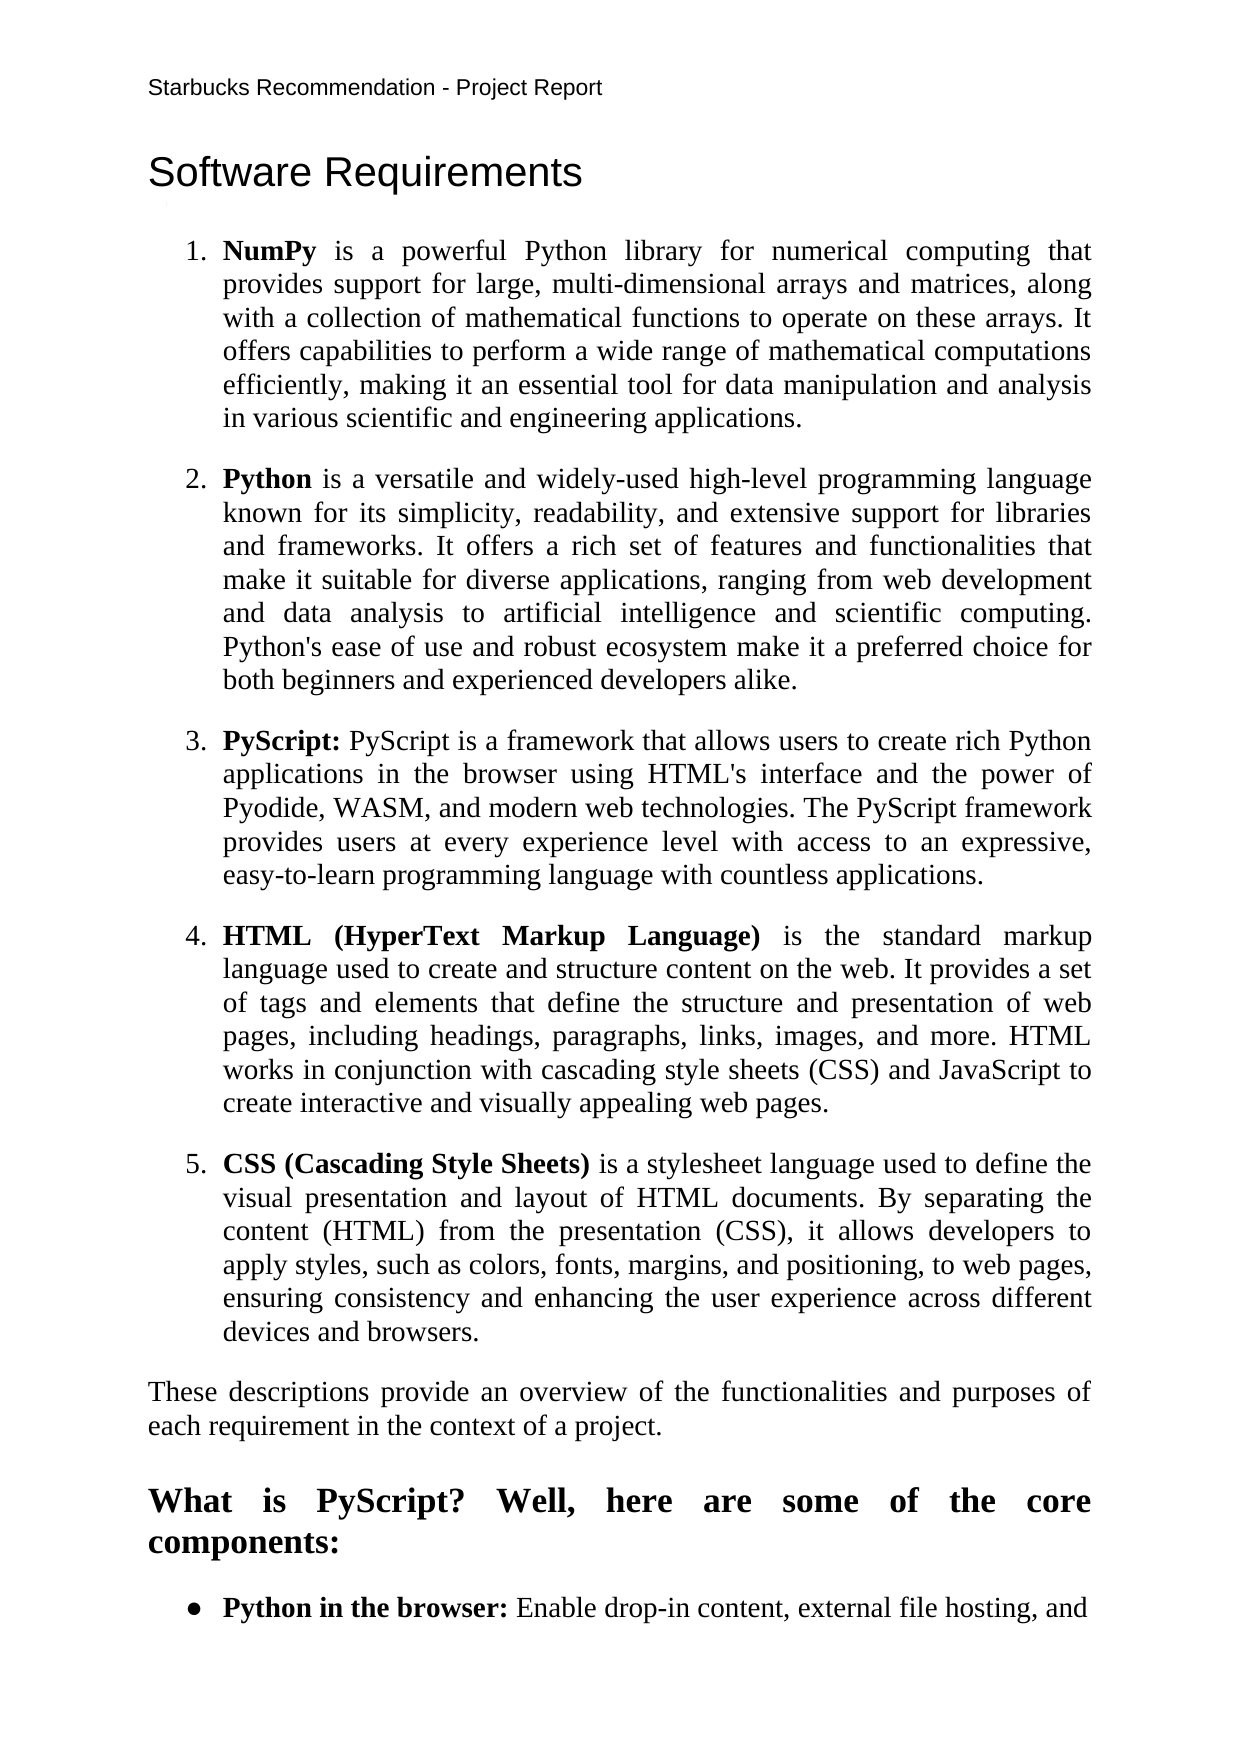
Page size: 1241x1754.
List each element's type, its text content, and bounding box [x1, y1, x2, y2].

list Python in the browser: Enable drop-in content, external file hosting, and [185, 1590, 1093, 1623]
text Software Requirements [148, 148, 1093, 196]
text These descriptions provide an overview of the functionalities and purposes of each requirement in the context of a project. [148, 1374, 1093, 1442]
list Python is a versatile and widely-used high-level programming language known for its simplicity, readability, and extensive support for libraries and frameworks. It offers a rich set of features and functionalities that make it suitable for diverse applications, ranging from web development and data analysis to artificial intelligence and scientific computing. Python's ease of use and robust ecosystem make it a preferred choice for both beginners and experienced developers alike. [185, 461, 1093, 696]
list CSS (Cascading Style Sheets) is a stylesheet language used to define the visual presentation and layout of HTML documents. By separating the content (HTML) from the presentation (CSS), it allows developers to apply styles, such as colors, fonts, margins, and positioning, to web pages, ensuring consistency and enhancing the user experience across different devices and browsers. [185, 1146, 1093, 1347]
list NumPy is a powerful Python library for numerical computing that provides support for large, multi-dimensional arrays and matrices, along with a collection of mathematical functions to operate on these arrays. It offers capabilities to perform a wide range of mathematical computations efficiently, making it an essential tool for data manipulation and analysis in various scientific and engineering applications. [185, 233, 1093, 434]
list HTML (HyperText Markup Language) is the standard markup language used to create and structure content on the web. It provides a set of tags and elements that define the structure and presentation of web pages, including headings, paragraphs, links, images, and more. HTML works in conjunction with cascading style sheets (CSS) and JavaScript to create interactive and visually appealing web pages. [185, 918, 1093, 1119]
subtitle What is PyScript? Well, here are some of the core components: [148, 1479, 1093, 1561]
list PyScript: PyScript is a framework that allows users to create rich Python applications in the browser using HTML's interface and the power of Pyodide, WASM, and modern web technologies. The PyScript framework provides users at every experience level with access to an expressive, easy-to-learn programming language with countless applications. [185, 723, 1093, 891]
